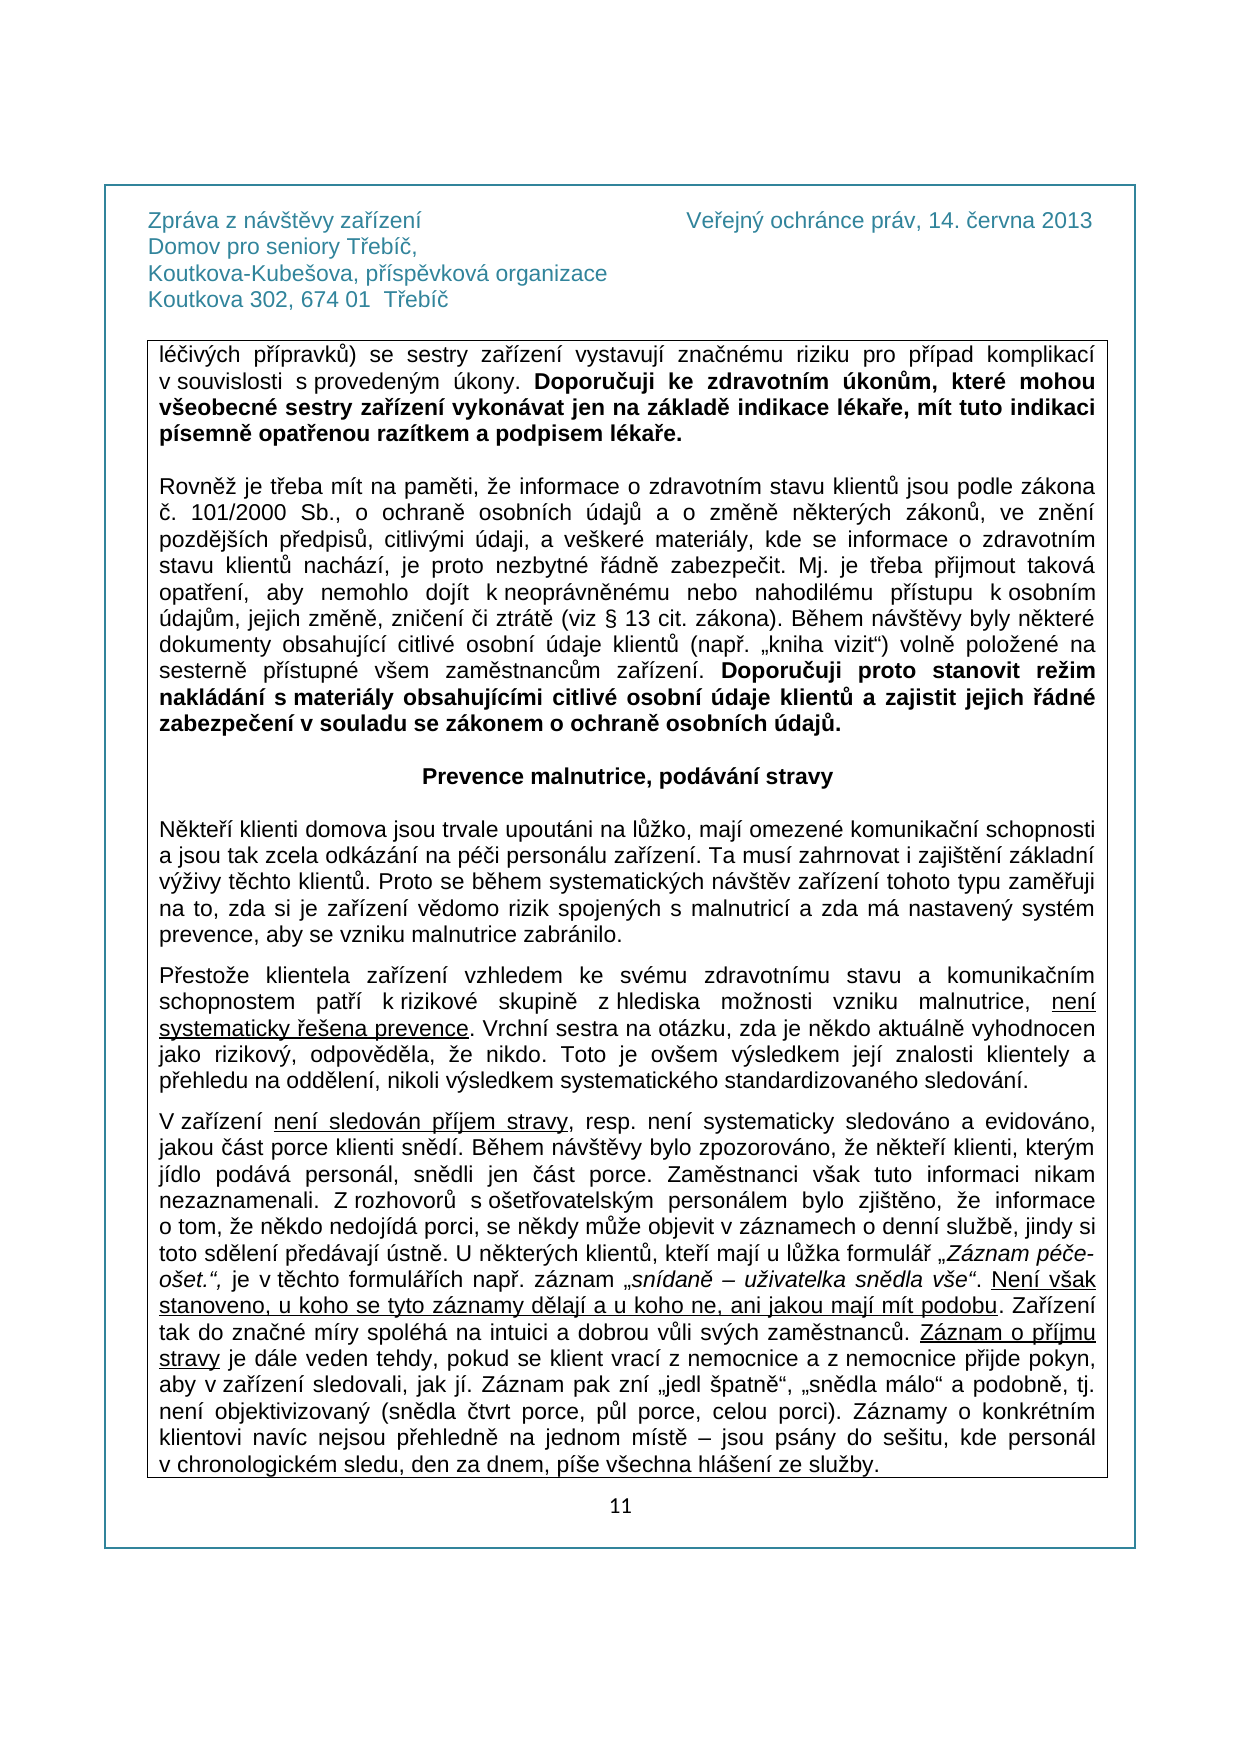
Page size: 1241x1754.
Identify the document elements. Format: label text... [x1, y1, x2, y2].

table_cell léčivých přípravků) se sestry zařízení vystavují značnému riziku pro případ komplikací v souvislosti s provedeným úkony. Doporučuji ke zdravotním úkonům, které mohou všeobecné sestry zařízení vykonávat jen na základě indikace lékaře, mít tuto indikaci písemně opatřenou razítkem a podpisem lékaře. Rovněž je třeba mít na paměti, že informace o zdravotním stavu klientů jsou podle zákona č. 101/2000 Sb., o ochraně osobních údajů a o změně některých zákonů, ve znění pozdějších předpisů, citlivými údaji, a veškeré materiály, kde se informace o zdravotním stavu klientů nachází, je proto nezbytné řádně zabezpečit. Mj. je třeba přijmout taková opatření, aby nemohlo dojít k neoprávněnému nebo nahodilému přístupu k osobním údajům, jejich změně, zničení či ztrátě (viz § 13 cit. zákona). Během návštěvy byly některé dokumenty obsahující citlivé osobní údaje klientů (např. „kniha vizit“) volně položené na sesterně přístupné všem zaměstnancům zařízení. Doporučuji proto stanovit režim nakládání s materiály obsahujícími citlivé osobní údaje klientů a zajistit jejich řádné zabezpečení v souladu se zákonem o ochraně osobních údajů. Prevence malnutrice, podávání stravy Někteří klienti domova jsou trvale upoutáni na lůžko, mají omezené komunikační schopnosti a jsou tak zcela odkázání na péči personálu zařízení. Ta musí zahrnovat i zajištění základní výživy těchto klientů. Proto se během systematických návštěv zařízení tohoto typu zaměřuji na to, zda si je zařízení vědomo rizik spojených s malnutricí a zda má nastavený systém prevence, aby se vzniku malnutrice zabránilo. Přestože klientela zařízení vzhledem ke svému zdravotnímu stavu a komunikačním schopnostem patří k rizikové skupině z hlediska možnosti vzniku malnutrice, není systematicky řešena prevence. Vrchní sestra na otázku, zda je někdo aktuálně vyhodnocen jako rizikový, odpověděla, že nikdo. Toto je ovšem výsledkem její znalosti klientely a přehledu na oddělení, nikoli výsledkem systematického standardizovaného sledování. V zařízení není sledován příjem stravy, resp. není systematicky sledováno a evidováno, jakou část porce klienti snědí. Během návštěvy bylo zpozorováno, že někteří klienti, kterým jídlo podává personál, snědli jen část porce. Zaměstnanci však tuto informaci nikam nezaznamenali. Z rozhovorů s ošetřovatelským personálem bylo zjištěno, že informace o tom, že někdo nedojídá porci, se někdy může objevit v záznamech o denní službě, jindy si toto sdělení předávají ústně. U některých klientů, kteří mají u lůžka formulář „Záznam péče-ošet.“, je v těchto formulářích např. záznam „snídaně – uživatelka snědla vše“. Není však stanoveno, u koho se tyto záznamy dělají a u koho ne, ani jakou mají mít podobu. Zařízení tak do značné míry spoléhá na intuici a dobrou vůli svých zaměstnanců. Záznam o příjmu stravy je dále veden tehdy, pokud se klient vrací z nemocnice a z nemocnice přijde pokyn, aby v zařízení sledovali, jak jí. Záznam pak zní „jedl špatně“, „snědla málo“ a podobně, tj. není objektivizovaný (snědla čtvrt porce, půl porce, celou porci). Záznamy o konkrétním klientovi navíc nejsou přehledně na jednom místě – jsou psány do sešitu, kde personál v chronologickém sledu, den za dnem, píše všechna hlášení ze služby. [148, 341, 1107, 1477]
